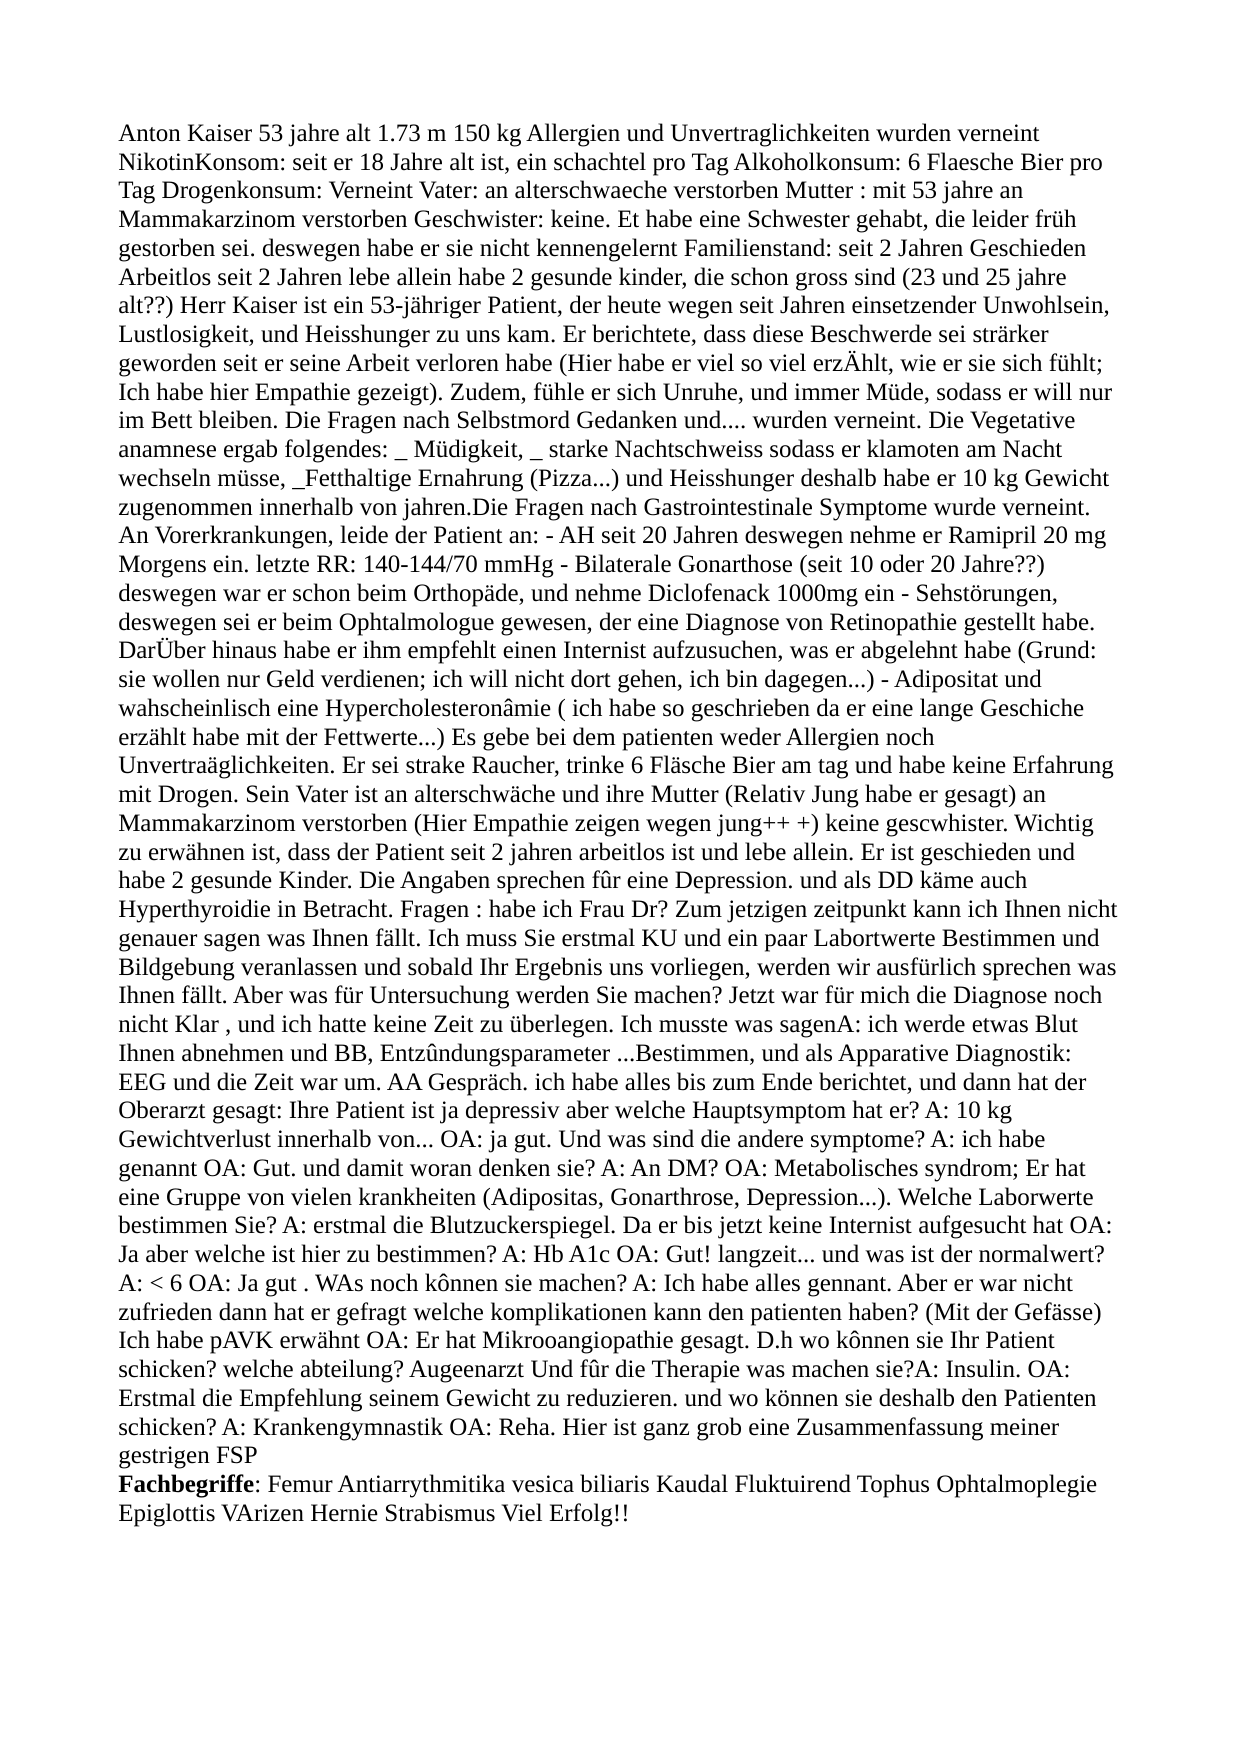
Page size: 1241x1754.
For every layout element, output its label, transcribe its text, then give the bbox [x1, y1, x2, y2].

text Fachbegriffe: Femur Antiarrythmitika vesica biliaris Kaudal Fluktuirend Tophus Ophtalmoplegie Epiglottis VArizen Hernie Strabismus Viel Erfolg!! [118, 1469, 1122, 1527]
text Anton Kaiser 53 jahre alt 1.73 m 150 kg Allergien und Unvertraglichkeiten wurden verneint NikotinKonsom: seit er 18 Jahre alt ist, ein schachtel pro Tag Alkoholkonsum: 6 Flaesche Bier pro Tag Drogenkonsum: Verneint Vater: an alterschwaeche verstorben Mutter : mit 53 jahre an Mammakarzinom verstorben Geschwister: keine. Et habe eine Schwester gehabt, die leider früh gestorben sei. deswegen habe er sie nicht kennengelernt Familienstand: seit 2 Jahren Geschieden Arbeitlos seit 2 Jahren lebe allein habe 2 gesunde kinder, die schon gross sind (23 und 25 jahre alt??) Herr Kaiser ist ein 53-jähriger Patient, der heute wegen seit Jahren einsetzender Unwohlsein, Lustlosigkeit, und Heisshunger zu uns kam. Er berichtete, dass diese Beschwerde sei strärker geworden seit er seine Arbeit verloren habe (Hier habe er viel so viel erzÄhlt, wie er sie sich fühlt; Ich habe hier Empathie gezeigt). Zudem, fühle er sich Unruhe, und immer Müde, sodass er will nur im Bett bleiben. Die Fragen nach Selbstmord Gedanken und.... wurden verneint. Die Vegetative anamnese ergab folgendes: _ Müdigkeit, _ starke Nachtschweiss sodass er klamoten am Nacht wechseln müsse, _Fetthaltige Ernahrung (Pizza...) und Heisshunger deshalb habe er 10 kg Gewicht zugenommen innerhalb von jahren.Die Fragen nach Gastrointestinale Symptome wurde verneint. An Vorerkrankungen, leide der Patient an: - AH seit 20 Jahren deswegen nehme er Ramipril 20 mg Morgens ein. letzte RR: 140-144/70 mmHg - Bilaterale Gonarthose (seit 10 oder 20 Jahre??) deswegen war er schon beim Orthopäde, und nehme Diclofenack 1000mg ein - Sehstörungen, deswegen sei er beim Ophtalmologue gewesen, der eine Diagnose von Retinopathie gestellt habe. DarÜber hinaus habe er ihm empfehlt einen Internist aufzusuchen, was er abgelehnt habe (Grund: sie wollen nur Geld verdienen; ich will nicht dort gehen, ich bin dagegen...) - Adipositat und wahscheinlisch eine Hypercholesteronâmie ( ich habe so geschrieben da er eine lange Geschiche erzählt habe mit der Fettwerte...) Es gebe bei dem patienten weder Allergien noch Unvertraäglichkeiten. Er sei strake Raucher, trinke 6 Fläsche Bier am tag und habe keine Erfahrung mit Drogen. Sein Vater ist an alterschwäche und ihre Mutter (Relativ Jung habe er gesagt) an Mammakarzinom verstorben (Hier Empathie zeigen wegen jung++ +) keine gescwhister. Wichtig zu erwähnen ist, dass der Patient seit 2 jahren arbeitlos ist und lebe allein. Er ist geschieden und habe 2 gesunde Kinder. Die Angaben sprechen fûr eine Depression. und als DD käme auch Hyperthyroidie in Betracht. Fragen : habe ich Frau Dr? Zum jetzigen zeitpunkt kann ich Ihnen nicht genauer sagen was Ihnen fällt. Ich muss Sie erstmal KU und ein paar Labortwerte Bestimmen und Bildgebung veranlassen und sobald Ihr Ergebnis uns vorliegen, werden wir ausfürlich sprechen was Ihnen fällt. Aber was für Untersuchung werden Sie machen? Jetzt war für mich die Diagnose noch nicht Klar , und ich hatte keine Zeit zu überlegen. Ich musste was sagenA: ich werde etwas Blut Ihnen abnehmen und BB, Entzûndungsparameter ...Bestimmen, und als Apparative Diagnostik: EEG und die Zeit war um. AA Gespräch. ich habe alles bis zum Ende berichtet, und dann hat der Oberarzt gesagt: Ihre Patient ist ja depressiv aber welche Hauptsymptom hat er? A: 10 kg Gewichtverlust innerhalb von... OA: ja gut. Und was sind die andere symptome? A: ich habe genannt OA: Gut. und damit woran denken sie? A: An DM? OA: Metabolisches syndrom; Er hat eine Gruppe von vielen krankheiten (Adipositas, Gonarthrose, Depression...). Welche Laborwerte bestimmen Sie? A: erstmal die Blutzuckerspiegel. Da er bis jetzt keine Internist aufgesucht hat OA: Ja aber welche ist hier zu bestimmen? A: Hb A1c OA: Gut! langzeit... und was ist der normalwert? A: < 6 OA: Ja gut . WAs noch kônnen sie machen? A: Ich habe alles gennant. Aber er war nicht zufrieden dann hat er gefragt welche komplikationen kann den patienten haben? (Mit der Gefässe) Ich habe pAVK erwähnt OA: Er hat Mikrooangiopathie gesagt. D.h wo kônnen sie Ihr Patient schicken? welche abteilung? Augeenarzt Und fûr die Therapie was machen sie?A: Insulin. OA: Erstmal die Empfehlung seinem Gewicht zu reduzieren. und wo können sie deshalb den Patienten schicken? A: Krankengymnastik OA: Reha. Hier ist ganz grob eine Zusammenfassung meiner gestrigen FSP [118, 118, 1122, 1469]
